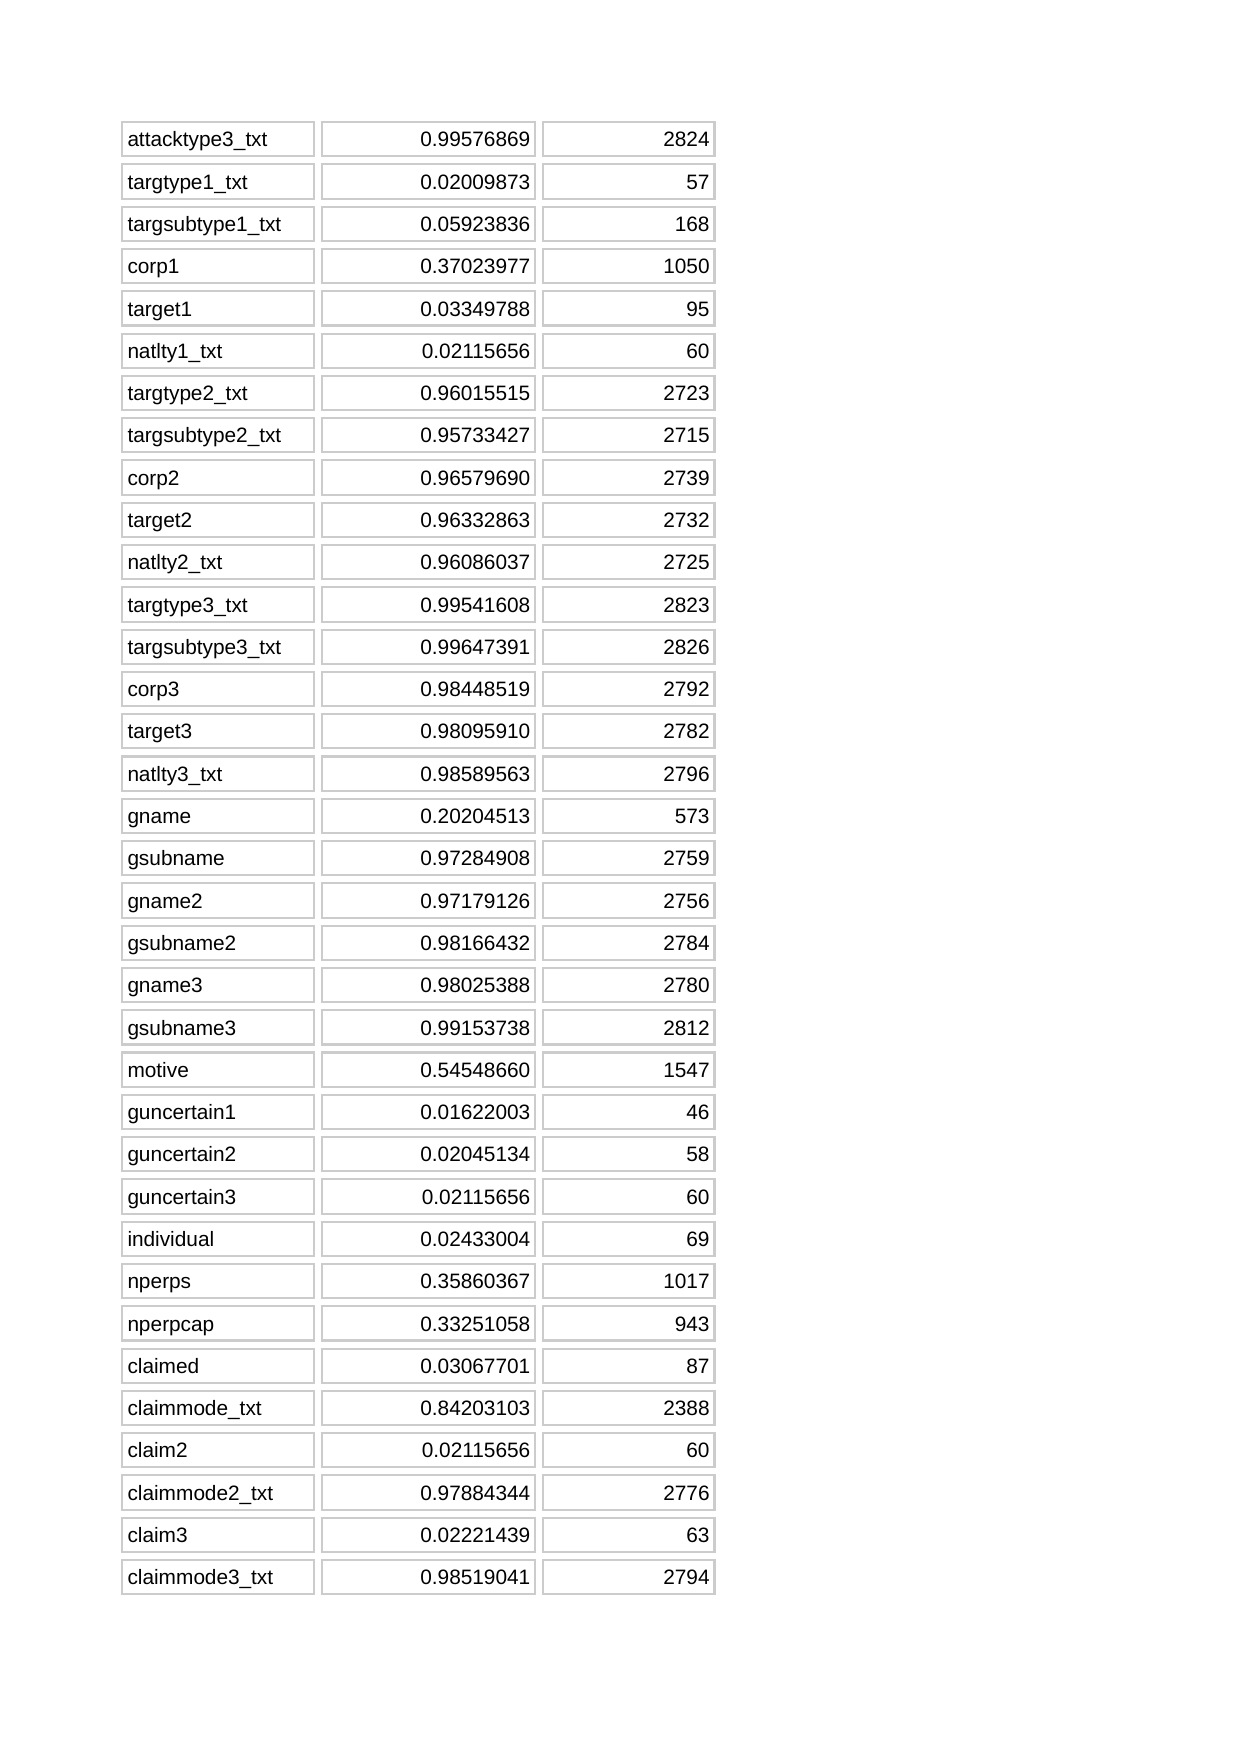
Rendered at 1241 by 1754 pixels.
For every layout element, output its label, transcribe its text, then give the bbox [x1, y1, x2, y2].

table_cell 58 [539, 1133, 718, 1175]
table_cell 0.99647391 [318, 626, 539, 668]
table_cell 2759 [539, 837, 718, 879]
table_cell claimmode3_txt [118, 1556, 318, 1598]
table_cell natlty2_txt [118, 541, 318, 583]
table_cell 0.99576869 [318, 118, 539, 160]
table_cell claim3 [118, 1514, 318, 1556]
table_cell 46 [539, 1091, 718, 1133]
table_cell 168 [539, 203, 718, 245]
table_cell 0.05923836 [318, 203, 539, 245]
table_cell natlty1_txt [118, 330, 318, 372]
table_cell corp2 [118, 456, 318, 499]
table_cell motive [118, 1049, 318, 1091]
table_cell 60 [539, 1175, 718, 1218]
table_cell 2784 [539, 922, 718, 964]
table_cell 0.99541608 [318, 583, 539, 626]
table_cell targtype1_txt [118, 160, 318, 203]
table_cell 0.02221439 [318, 1514, 539, 1556]
table_cell guncertain1 [118, 1091, 318, 1133]
table_cell targsubtype1_txt [118, 203, 318, 245]
table_cell 0.20204513 [318, 795, 539, 837]
table_cell 943 [539, 1302, 718, 1344]
table_cell claimmode2_txt [118, 1471, 318, 1514]
table_cell claim2 [118, 1429, 318, 1471]
table_cell 0.98166432 [318, 922, 539, 964]
table_cell 0.99153738 [318, 1006, 539, 1048]
table_cell attacktype3_txt [118, 118, 318, 160]
table_cell 1017 [539, 1260, 718, 1302]
table_cell 2388 [539, 1387, 718, 1429]
table_cell gname3 [118, 964, 318, 1006]
table_cell corp1 [118, 245, 318, 287]
table_cell gsubname3 [118, 1006, 318, 1048]
table_cell 0.97179126 [318, 879, 539, 922]
table_cell 0.33251058 [318, 1302, 539, 1344]
table_cell guncertain2 [118, 1133, 318, 1175]
table_cell 0.02115656 [318, 330, 539, 372]
table_cell targsubtype2_txt [118, 414, 318, 456]
table_cell 0.02009873 [318, 160, 539, 203]
table_cell 2782 [539, 710, 718, 752]
table_cell 0.97284908 [318, 837, 539, 879]
table_cell 2723 [539, 372, 718, 414]
table_cell target1 [118, 287, 318, 329]
table_cell 69 [539, 1218, 718, 1260]
table_cell 2725 [539, 541, 718, 583]
table_cell targtype2_txt [118, 372, 318, 414]
table_cell individual [118, 1218, 318, 1260]
table_cell 0.54548660 [318, 1049, 539, 1091]
table_cell gsubname [118, 837, 318, 879]
table_cell 2756 [539, 879, 718, 922]
table_cell 0.84203103 [318, 1387, 539, 1429]
table_cell targsubtype3_txt [118, 626, 318, 668]
table_cell 2812 [539, 1006, 718, 1048]
table_cell 0.98589563 [318, 753, 539, 795]
table_cell 0.35860367 [318, 1260, 539, 1302]
table_cell 0.96332863 [318, 499, 539, 541]
table_cell 0.37023977 [318, 245, 539, 287]
table_cell 0.02045134 [318, 1133, 539, 1175]
table_cell 2796 [539, 753, 718, 795]
table_cell 0.98519041 [318, 1556, 539, 1598]
table_cell 0.98025388 [318, 964, 539, 1006]
table_cell 2739 [539, 456, 718, 499]
table_cell 0.02115656 [318, 1175, 539, 1218]
table_cell guncertain3 [118, 1175, 318, 1218]
table_cell 2715 [539, 414, 718, 456]
table_cell 0.97884344 [318, 1471, 539, 1514]
table_cell 60 [539, 1429, 718, 1471]
table_cell gsubname2 [118, 922, 318, 964]
table_cell 0.95733427 [318, 414, 539, 456]
table_cell 2780 [539, 964, 718, 1006]
table_cell natlty3_txt [118, 753, 318, 795]
table_cell 0.03067701 [318, 1345, 539, 1387]
table_cell 573 [539, 795, 718, 837]
table_cell 63 [539, 1514, 718, 1556]
table_cell 2826 [539, 626, 718, 668]
table_cell nperpcap [118, 1302, 318, 1344]
table_cell 87 [539, 1345, 718, 1387]
table_cell gname [118, 795, 318, 837]
table_cell 57 [539, 160, 718, 203]
table_cell 1050 [539, 245, 718, 287]
table_cell claimed [118, 1345, 318, 1387]
table_cell 1547 [539, 1049, 718, 1091]
table_cell target3 [118, 710, 318, 752]
table_cell 0.02115656 [318, 1429, 539, 1471]
table_cell 2824 [539, 118, 718, 160]
table_cell 95 [539, 287, 718, 329]
table_cell 0.98095910 [318, 710, 539, 752]
table_cell 60 [539, 330, 718, 372]
table_cell corp3 [118, 668, 318, 710]
table_cell nperps [118, 1260, 318, 1302]
table_cell 0.96579690 [318, 456, 539, 499]
table_cell 2794 [539, 1556, 718, 1598]
table_cell target2 [118, 499, 318, 541]
table_cell claimmode_txt [118, 1387, 318, 1429]
table_cell 2792 [539, 668, 718, 710]
table_cell 0.01622003 [318, 1091, 539, 1133]
table_cell gname2 [118, 879, 318, 922]
table_cell 2823 [539, 583, 718, 626]
table_cell 0.02433004 [318, 1218, 539, 1260]
table_cell 0.03349788 [318, 287, 539, 329]
table_cell targtype3_txt [118, 583, 318, 626]
table_cell 0.96015515 [318, 372, 539, 414]
table_cell 0.98448519 [318, 668, 539, 710]
table_cell 0.96086037 [318, 541, 539, 583]
table_cell 2732 [539, 499, 718, 541]
table_cell 2776 [539, 1471, 718, 1514]
